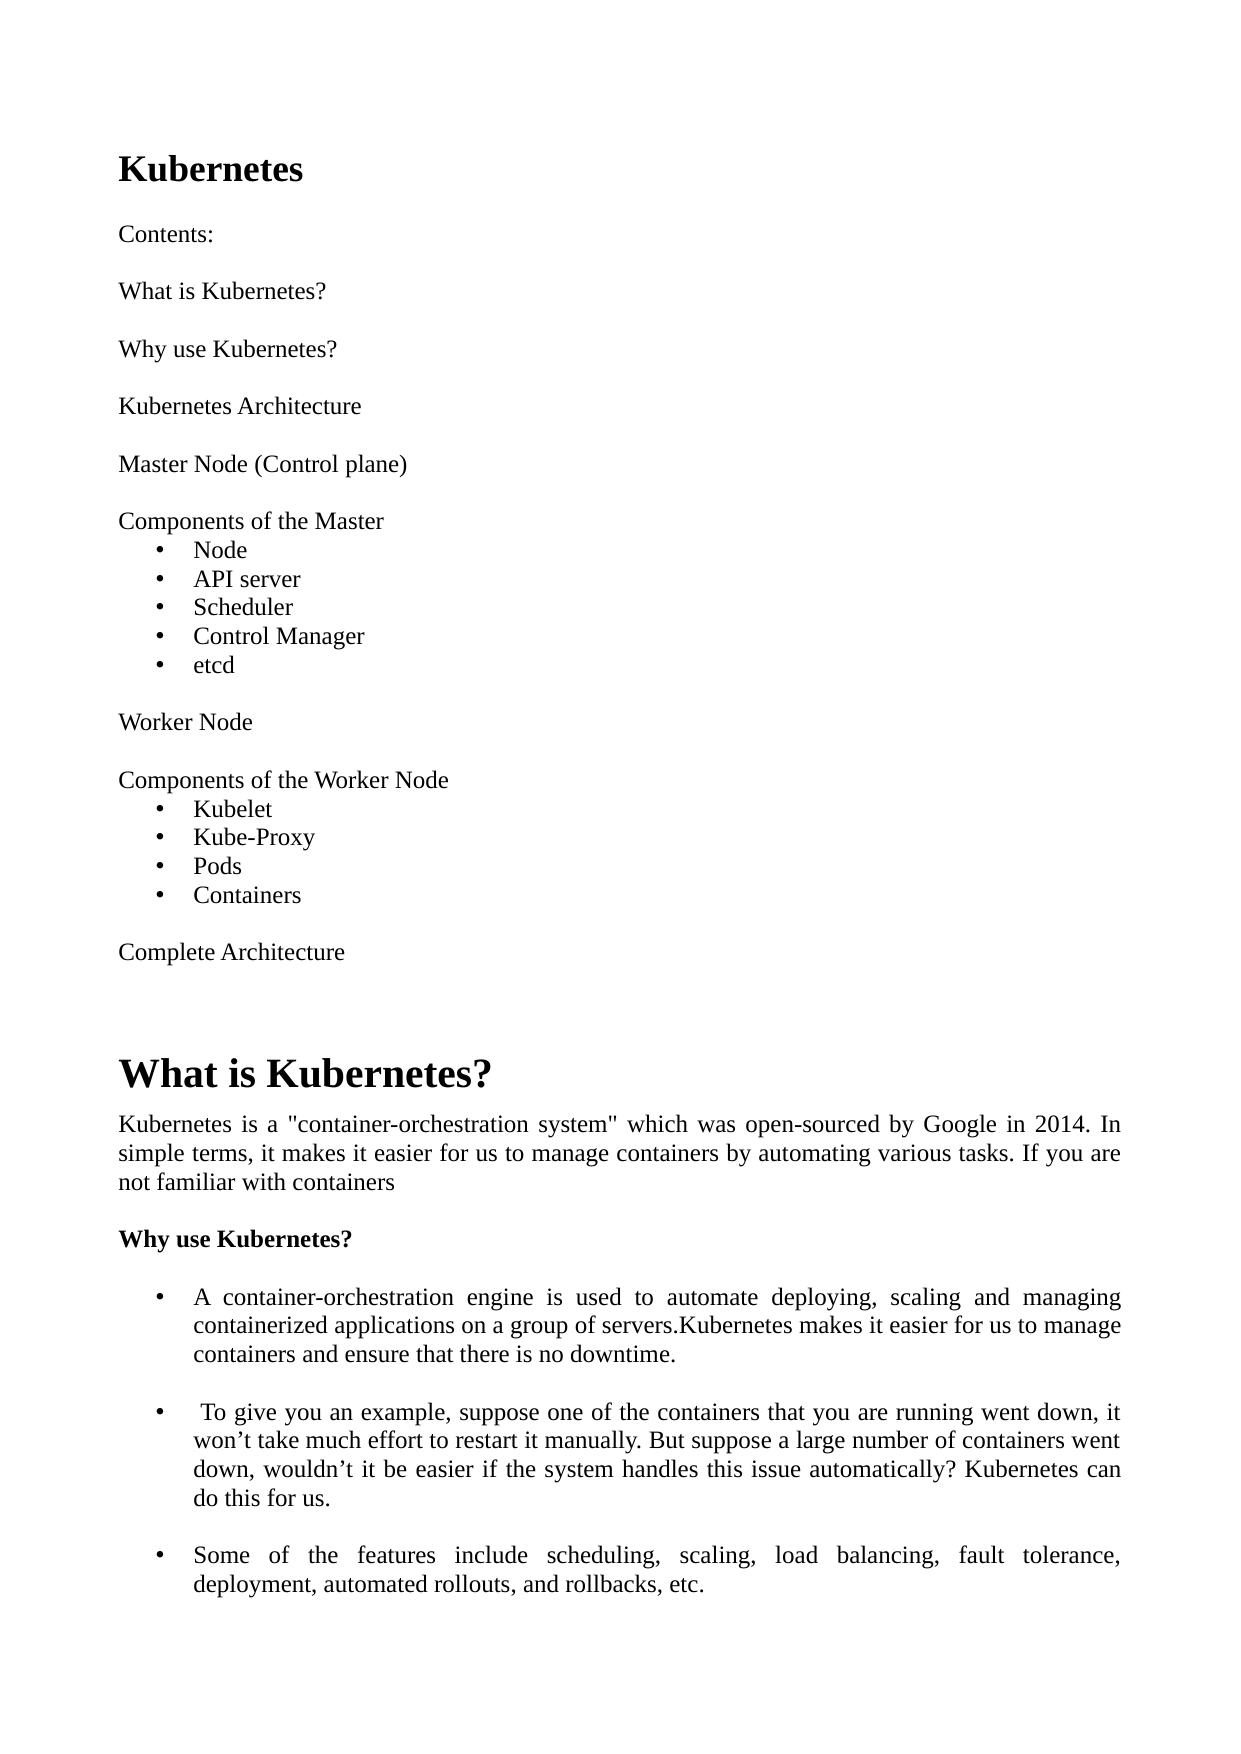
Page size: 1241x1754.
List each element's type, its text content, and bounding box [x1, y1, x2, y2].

subtitle What is Kubernetes? [118, 1049, 1122, 1097]
list Scheduler [156, 592, 1122, 621]
list API server [156, 564, 1122, 592]
list Containers [156, 880, 1122, 909]
list Kubelet [156, 794, 1122, 822]
text Master Node (Control plane) [118, 449, 1122, 477]
text Kubernetes Architecture [118, 391, 1122, 420]
text Kubernetes is a "container-orchestration system" which was open-sourced by Google in 2014. In simple terms, it makes it easier for us to manage containers by automating various tasks. If you are not familiar with containers [118, 1109, 1122, 1195]
list Pods [156, 851, 1122, 880]
list Control Manager [156, 621, 1122, 650]
text Why use Kubernetes? [118, 334, 1122, 362]
text Why use Kubernetes? [118, 1224, 1122, 1253]
text Components of the Master [118, 506, 1122, 535]
text Kubernetes [118, 147, 1122, 190]
list Kube-Proxy [156, 822, 1122, 851]
text Contents: [118, 219, 1122, 247]
text Worker Node [118, 707, 1122, 736]
list A container-orchestration engine is used to automate deploying, scaling and managing containerized applications on a group of servers.Kubernetes makes it easier for us to manage containers and ensure that there is no downtime. [156, 1282, 1122, 1368]
list Node [156, 535, 1122, 564]
text Components of the Worker Node [118, 765, 1122, 794]
text Complete Architecture [118, 937, 1122, 966]
list etcd [156, 650, 1122, 679]
list Some of the features include scheduling, scaling, load balancing, fault tolerance, deployment, automated rollouts, and rollbacks, etc. [156, 1540, 1122, 1598]
text What is Kubernetes? [118, 276, 1122, 305]
list To give you an example, suppose one of the containers that you are running went down, it won’t take much effort to restart it manually. But suppose a large number of containers went down, wouldn’t it be easier if the system handles this issue automatically? Kubernetes can do this for us. [156, 1397, 1122, 1512]
